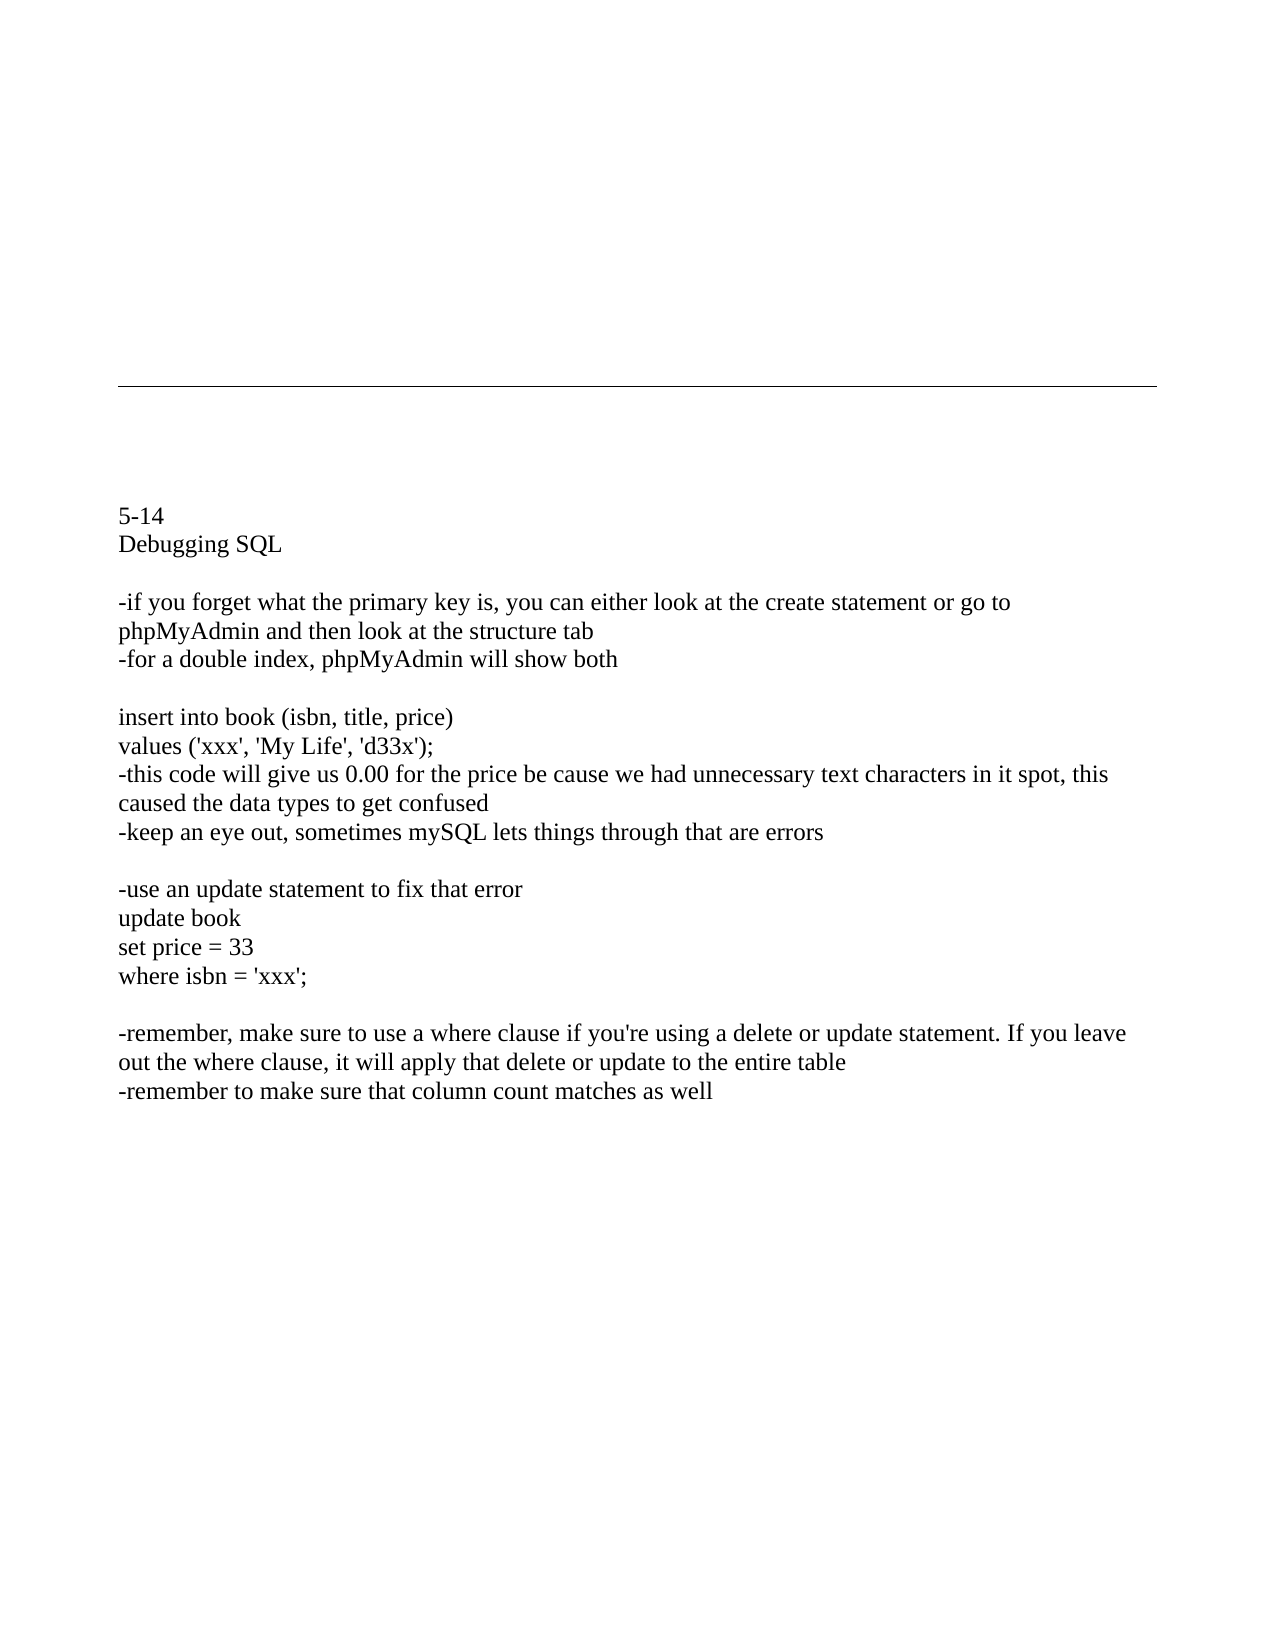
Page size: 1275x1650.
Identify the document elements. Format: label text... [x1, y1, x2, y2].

text where isbn = 'xxx'; [118, 961, 1157, 989]
text values ('xxx', 'My Life', 'd33x'); [118, 731, 1157, 759]
text 5-14 [118, 501, 1157, 529]
text -remember to make sure that column count matches as well [118, 1076, 1157, 1104]
text -for a double index, phpMyAdmin will show both [118, 644, 1157, 673]
text -if you forget what the primary key is, you can either look at the create statement or go to phpMyAdmin and then look at the structure tab [118, 587, 1157, 644]
text insert into book (isbn, title, price) [118, 702, 1157, 731]
text Debugging SQL [118, 529, 1157, 558]
text -use an update statement to fix that error [118, 874, 1157, 903]
text set price = 33 [118, 932, 1157, 961]
text -remember, make sure to use a where clause if you're using a delete or update statement. If you leave out the where clause, it will apply that delete or update to the entire table [118, 1018, 1157, 1076]
text update book [118, 903, 1157, 932]
text -this code will give us 0.00 for the price be cause we had unnecessary text characters in it spot, this caused the data types to get confused -keep an eye out, sometimes mySQL lets things through that are errors [118, 759, 1157, 846]
